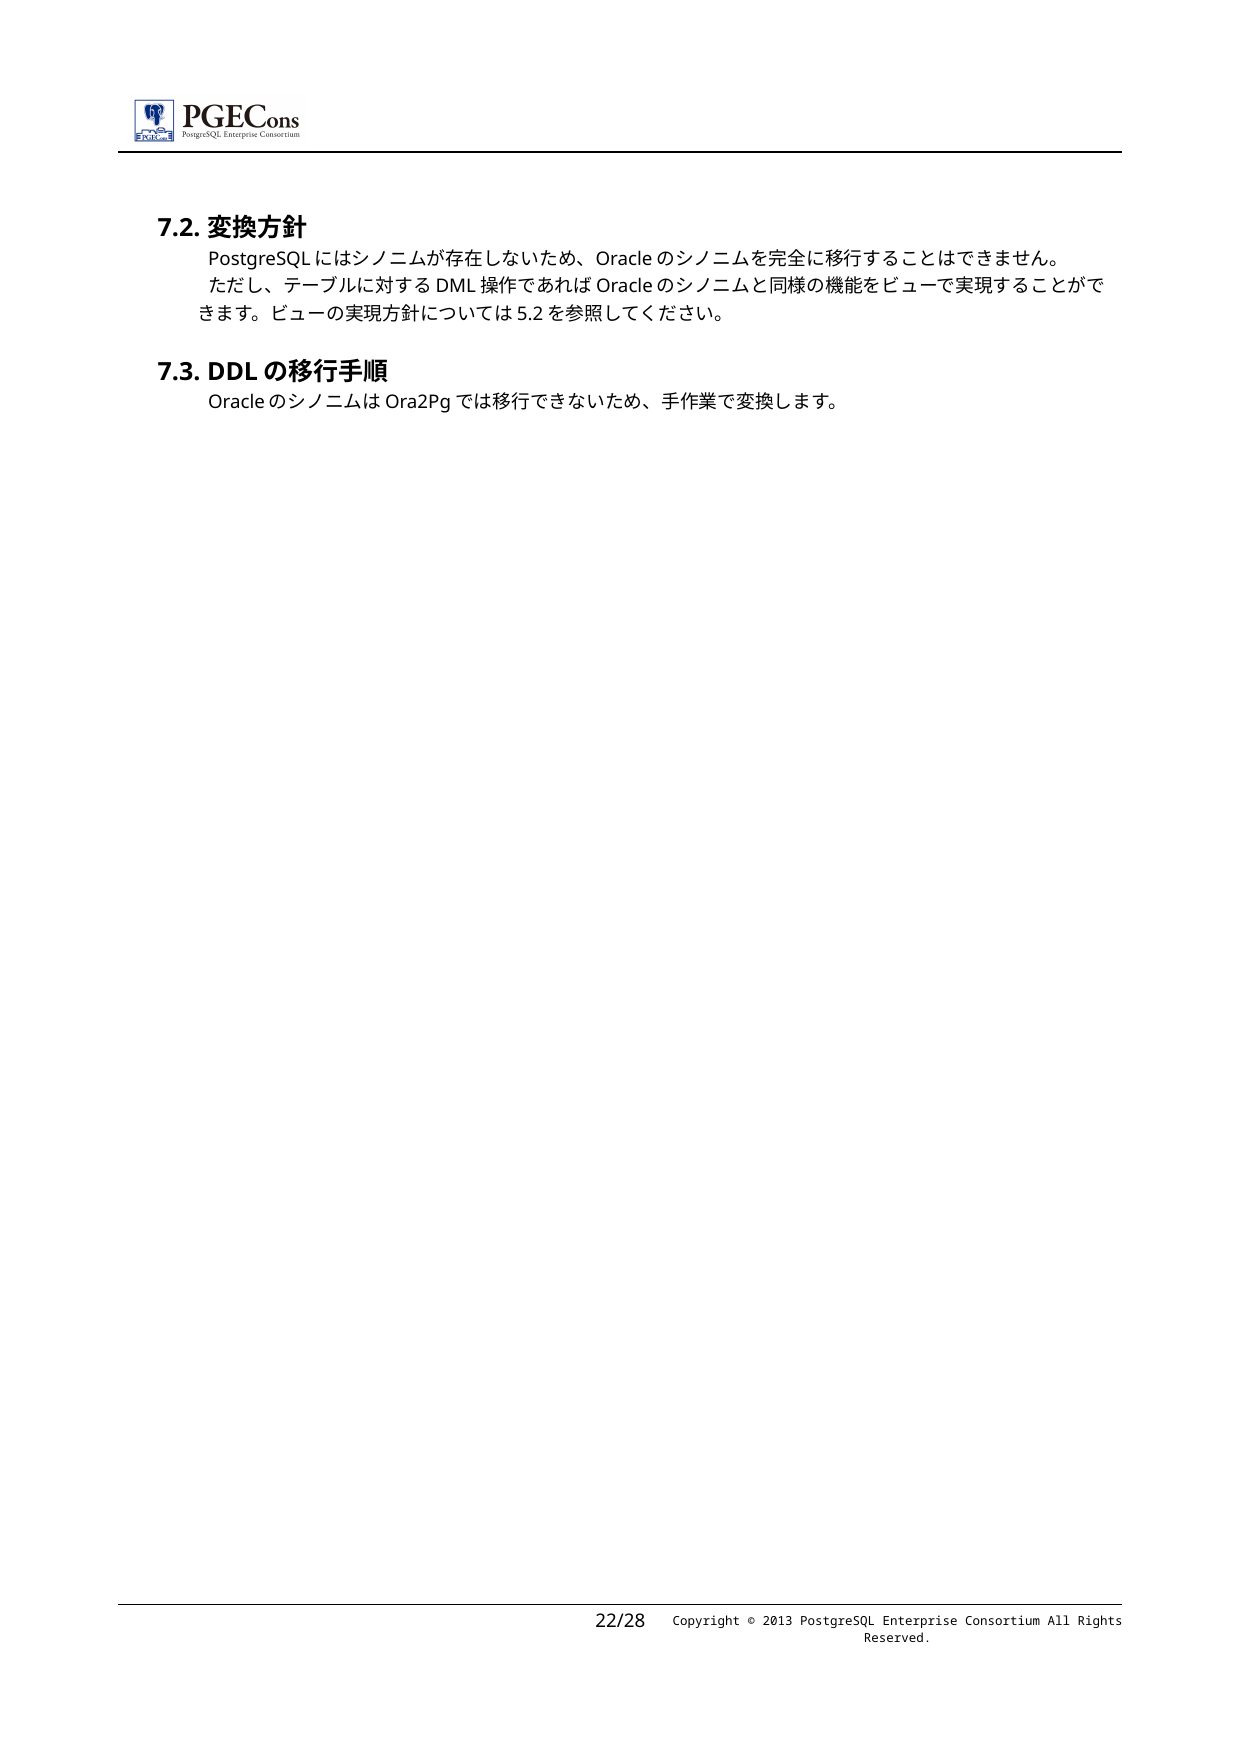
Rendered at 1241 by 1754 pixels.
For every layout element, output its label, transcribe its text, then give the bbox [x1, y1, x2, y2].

picture [128, 94, 306, 147]
text PostgreSQLにはシノニムが存在しないため、Oracleのシノニムを完全に移行することはできません。 [197, 244, 1122, 271]
subtitle DDLの移行手順 [157, 351, 1122, 387]
text ただし、テーブルに対するDML操作であればOracleのシノニムと同様の機能をビューで実現することができます。ビューの実現方針については5.2を参照してください。 [197, 271, 1122, 325]
text OracleのシノニムはOra2Pgでは移行できないため、手作業で変換します。 [197, 387, 1122, 414]
subtitle 変換方針 [157, 208, 1122, 244]
